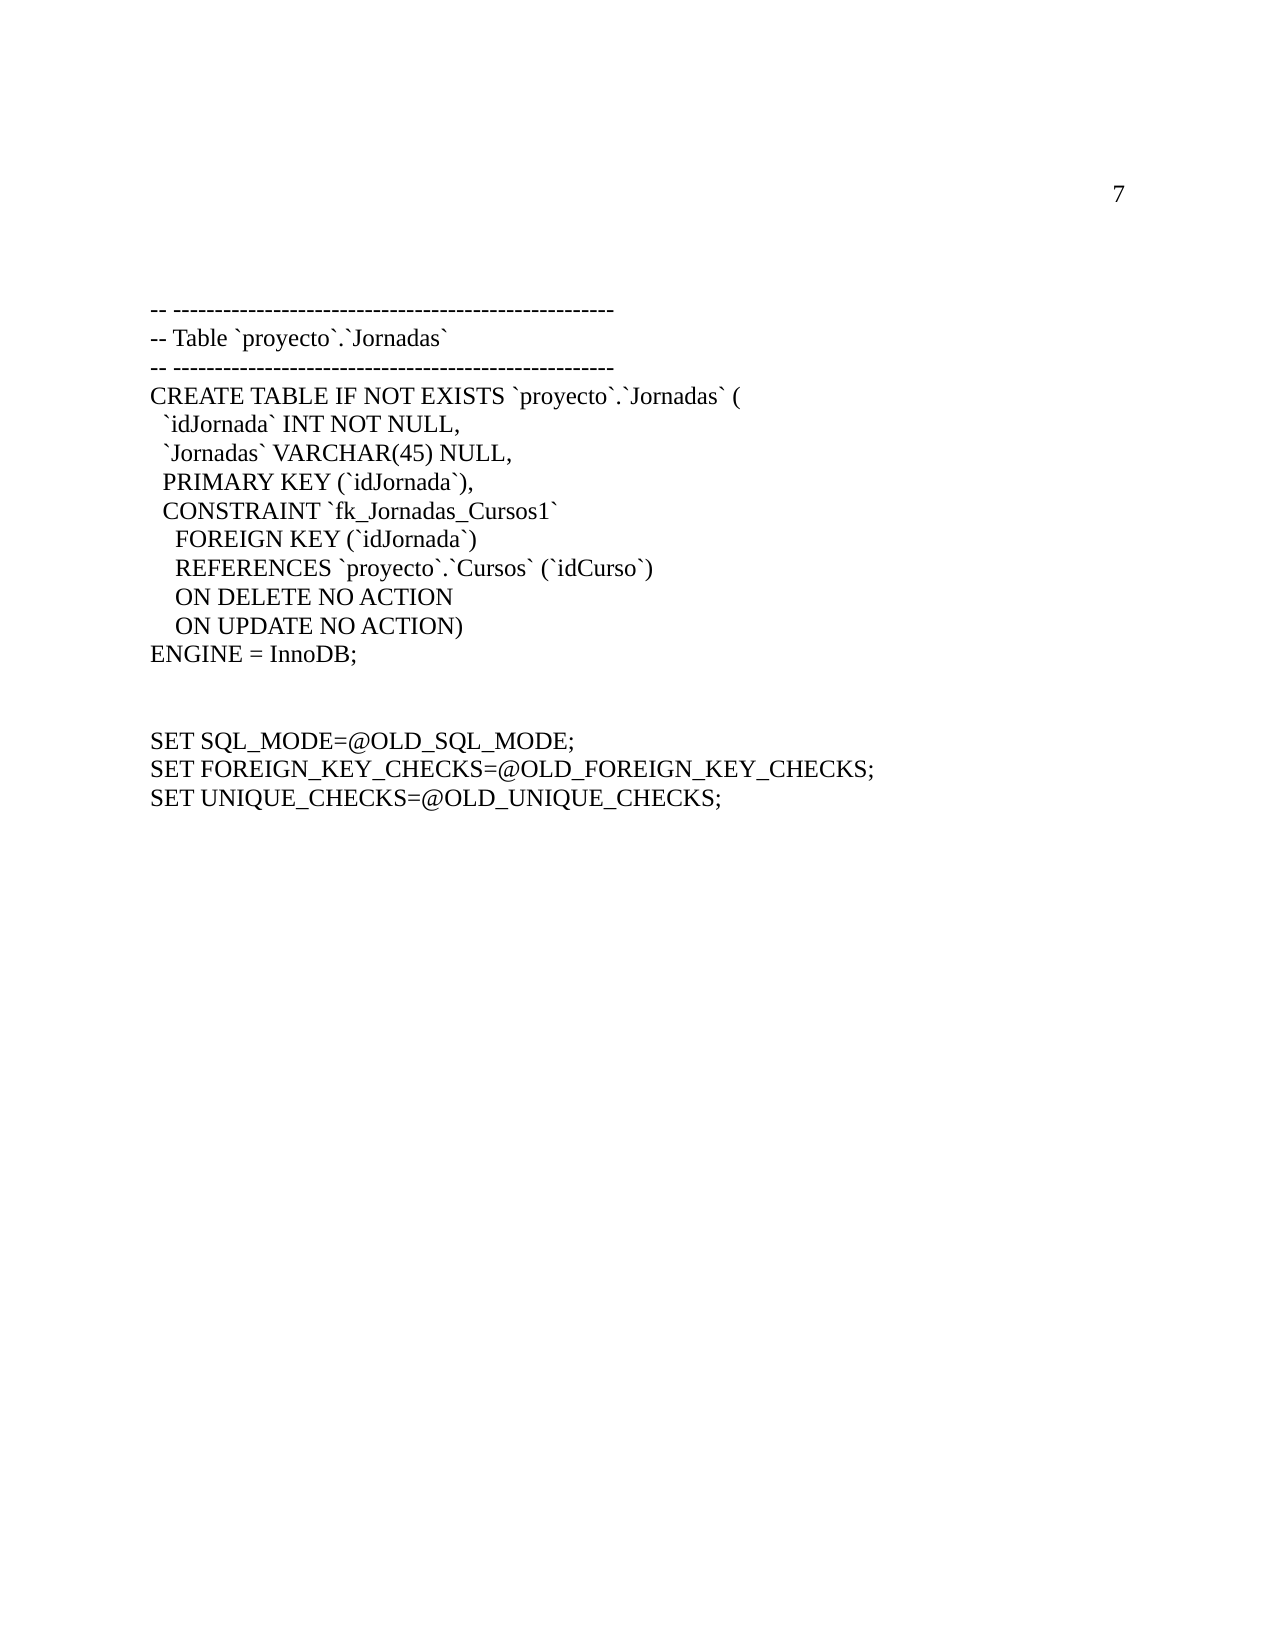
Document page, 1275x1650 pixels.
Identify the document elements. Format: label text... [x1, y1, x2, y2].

text -- Table `proyecto`.`Jornadas` [150, 323, 1125, 352]
text PRIMARY KEY (`idJornada`), [150, 467, 1125, 496]
text ON DELETE NO ACTION [150, 582, 1125, 611]
text SET FOREIGN_KEY_CHECKS=@OLD_FOREIGN_KEY_CHECKS; [150, 754, 1125, 783]
text REFERENCES `proyecto`.`Cursos` (`idCurso`) [150, 553, 1125, 582]
text CREATE TABLE IF NOT EXISTS `proyecto`.`Jornadas` ( [150, 381, 1125, 409]
text -- ----------------------------------------------------- [150, 294, 1125, 323]
text -- ----------------------------------------------------- [150, 352, 1125, 381]
text ENGINE = InnoDB; [150, 639, 1125, 668]
text SET SQL_MODE=@OLD_SQL_MODE; [150, 726, 1125, 754]
text `idJornada` INT NOT NULL, [150, 409, 1125, 438]
text CONSTRAINT `fk_Jornadas_Cursos1` [150, 496, 1125, 524]
text ON UPDATE NO ACTION) [150, 611, 1125, 639]
text FOREIGN KEY (`idJornada`) [150, 524, 1125, 553]
text `Jornadas` VARCHAR(45) NULL, [150, 438, 1125, 467]
text SET UNIQUE_CHECKS=@OLD_UNIQUE_CHECKS; [150, 783, 1125, 812]
